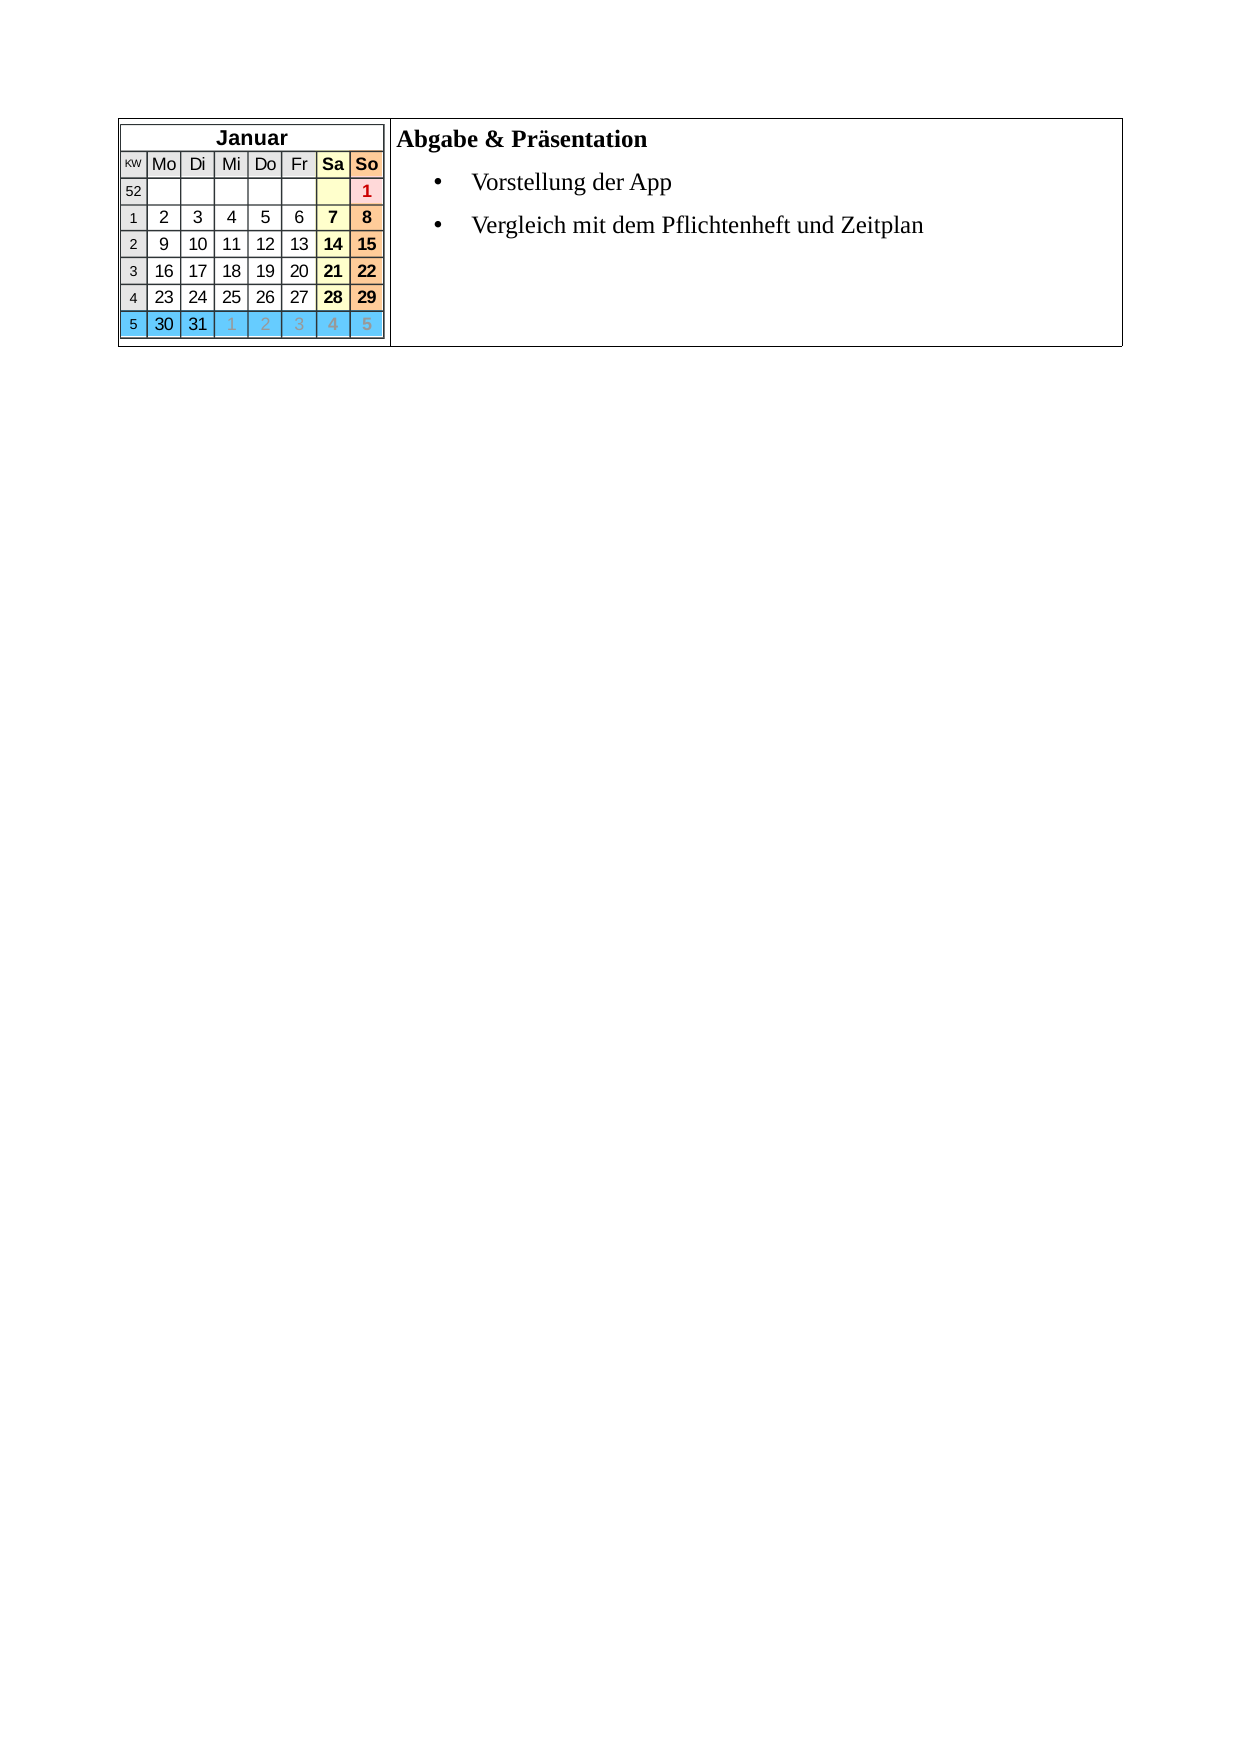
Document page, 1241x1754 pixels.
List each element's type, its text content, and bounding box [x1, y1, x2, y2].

table_cell Abgabe & Präsentation Vorstellung der App Vergleich mit dem Pflichtenheft und Zeitplan [391, 119, 1122, 346]
table_cell [119, 119, 390, 346]
